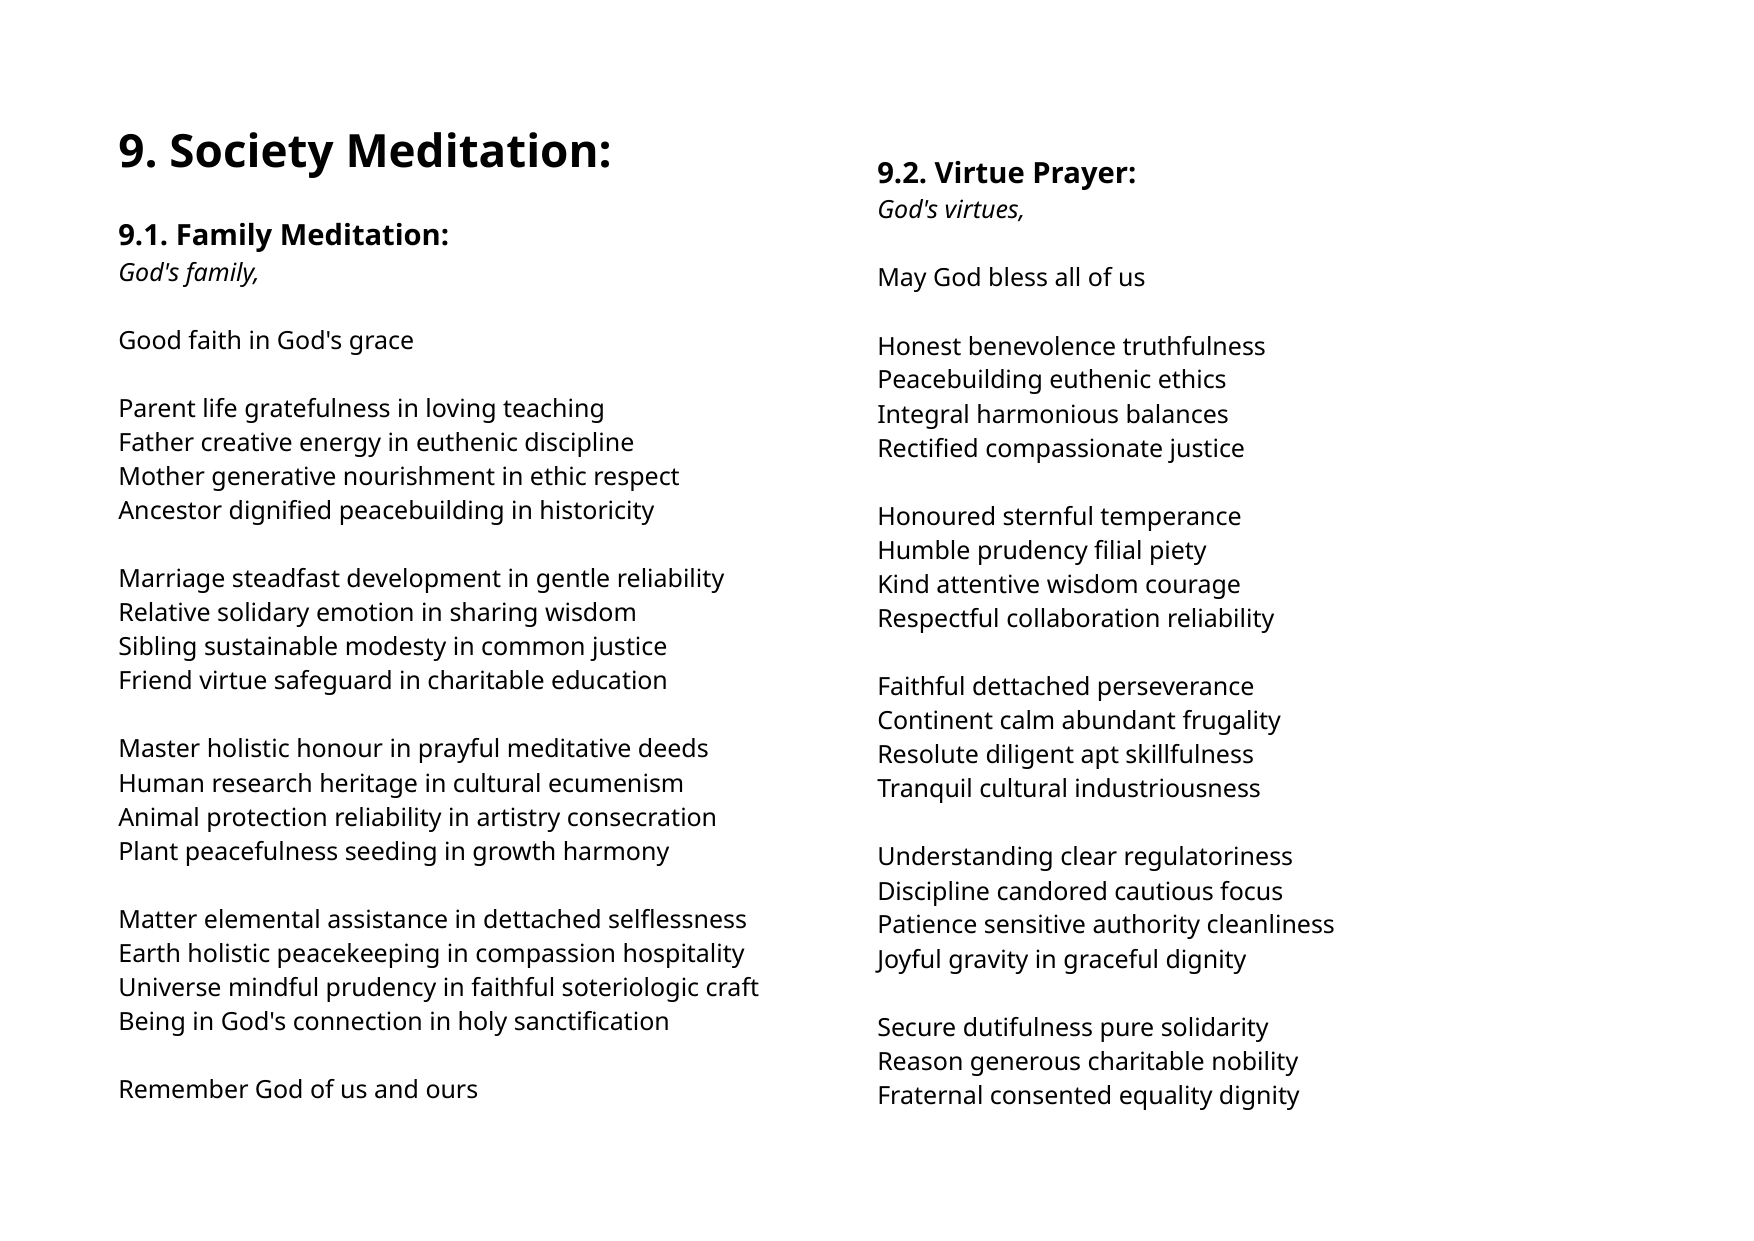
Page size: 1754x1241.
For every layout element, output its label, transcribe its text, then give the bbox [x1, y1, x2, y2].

text Peacebuilding euthenic ethics [877, 362, 1636, 396]
text Matter elemental assistance in dettached selflessness [118, 901, 877, 936]
text Animal protection reliability in artistry consecration [118, 799, 877, 833]
text Ancestor dignified peacebuilding in historicity [118, 493, 877, 527]
text Patience sensitive authority cleanliness [877, 907, 1636, 941]
text Being in God's connection in holy sanctification [118, 1004, 877, 1038]
text Sibling sustainable modesty in common justice [118, 629, 877, 663]
text Universe mindful prudency in faithful soteriologic craft [118, 969, 877, 1004]
text Reason generous charitable nobility [877, 1043, 1636, 1077]
text Honest benevolence truthfulness [877, 328, 1636, 362]
text Humble prudency filial piety [877, 532, 1636, 567]
text Resolute diligent apt skillfulness [877, 737, 1636, 771]
text 9. Society Meditation: [118, 118, 877, 181]
text Earth holistic peacekeeping in compassion hospitality [118, 936, 877, 969]
text Friend virtue safeguard in charitable education [118, 663, 877, 697]
text Parent life gratefulness in loving teaching [118, 391, 877, 424]
text May God bless all of us [877, 260, 1636, 294]
text God's family, [118, 254, 877, 288]
text Respectful collaboration reliability [877, 601, 1636, 635]
text Rectified compassionate justice [877, 430, 1636, 464]
text Tranquil cultural industriousness [877, 771, 1636, 805]
text Father creative energy in euthenic discipline [118, 424, 877, 459]
text Human research heritage in cultural ecumenism [118, 765, 877, 799]
text Discipline candored cautious focus [877, 873, 1636, 907]
text Faithful dettached perseverance [877, 669, 1636, 703]
text Understanding clear regulatoriness [877, 839, 1636, 873]
text Honoured sternful temperance [877, 498, 1636, 532]
text Good faith in God's grace [118, 322, 877, 356]
text Continent calm abundant frugality [877, 703, 1636, 737]
text Integral harmonious balances [877, 396, 1636, 430]
text Fraternal consented equality dignity [877, 1077, 1636, 1112]
text Joyful gravity in graceful dignity [877, 941, 1636, 975]
text Plant peacefulness seeding in growth harmony [118, 833, 877, 867]
text Marriage steadfast development in gentle reliability [118, 561, 877, 595]
text Kind attentive wisdom courage [877, 567, 1636, 601]
text God's virtues, [877, 192, 1636, 226]
text Mother generative nourishment in ethic respect [118, 459, 877, 493]
text Secure dutifulness pure solidarity [877, 1009, 1636, 1043]
text 9.1. Family Meditation: [118, 214, 877, 254]
text Remember God of us and ours [118, 1072, 877, 1106]
text 9.2. Virtue Prayer: [877, 152, 1636, 192]
text Master holistic honour in prayful meditative deeds [118, 731, 877, 765]
text Relative solidary emotion in sharing wisdom [118, 595, 877, 629]
